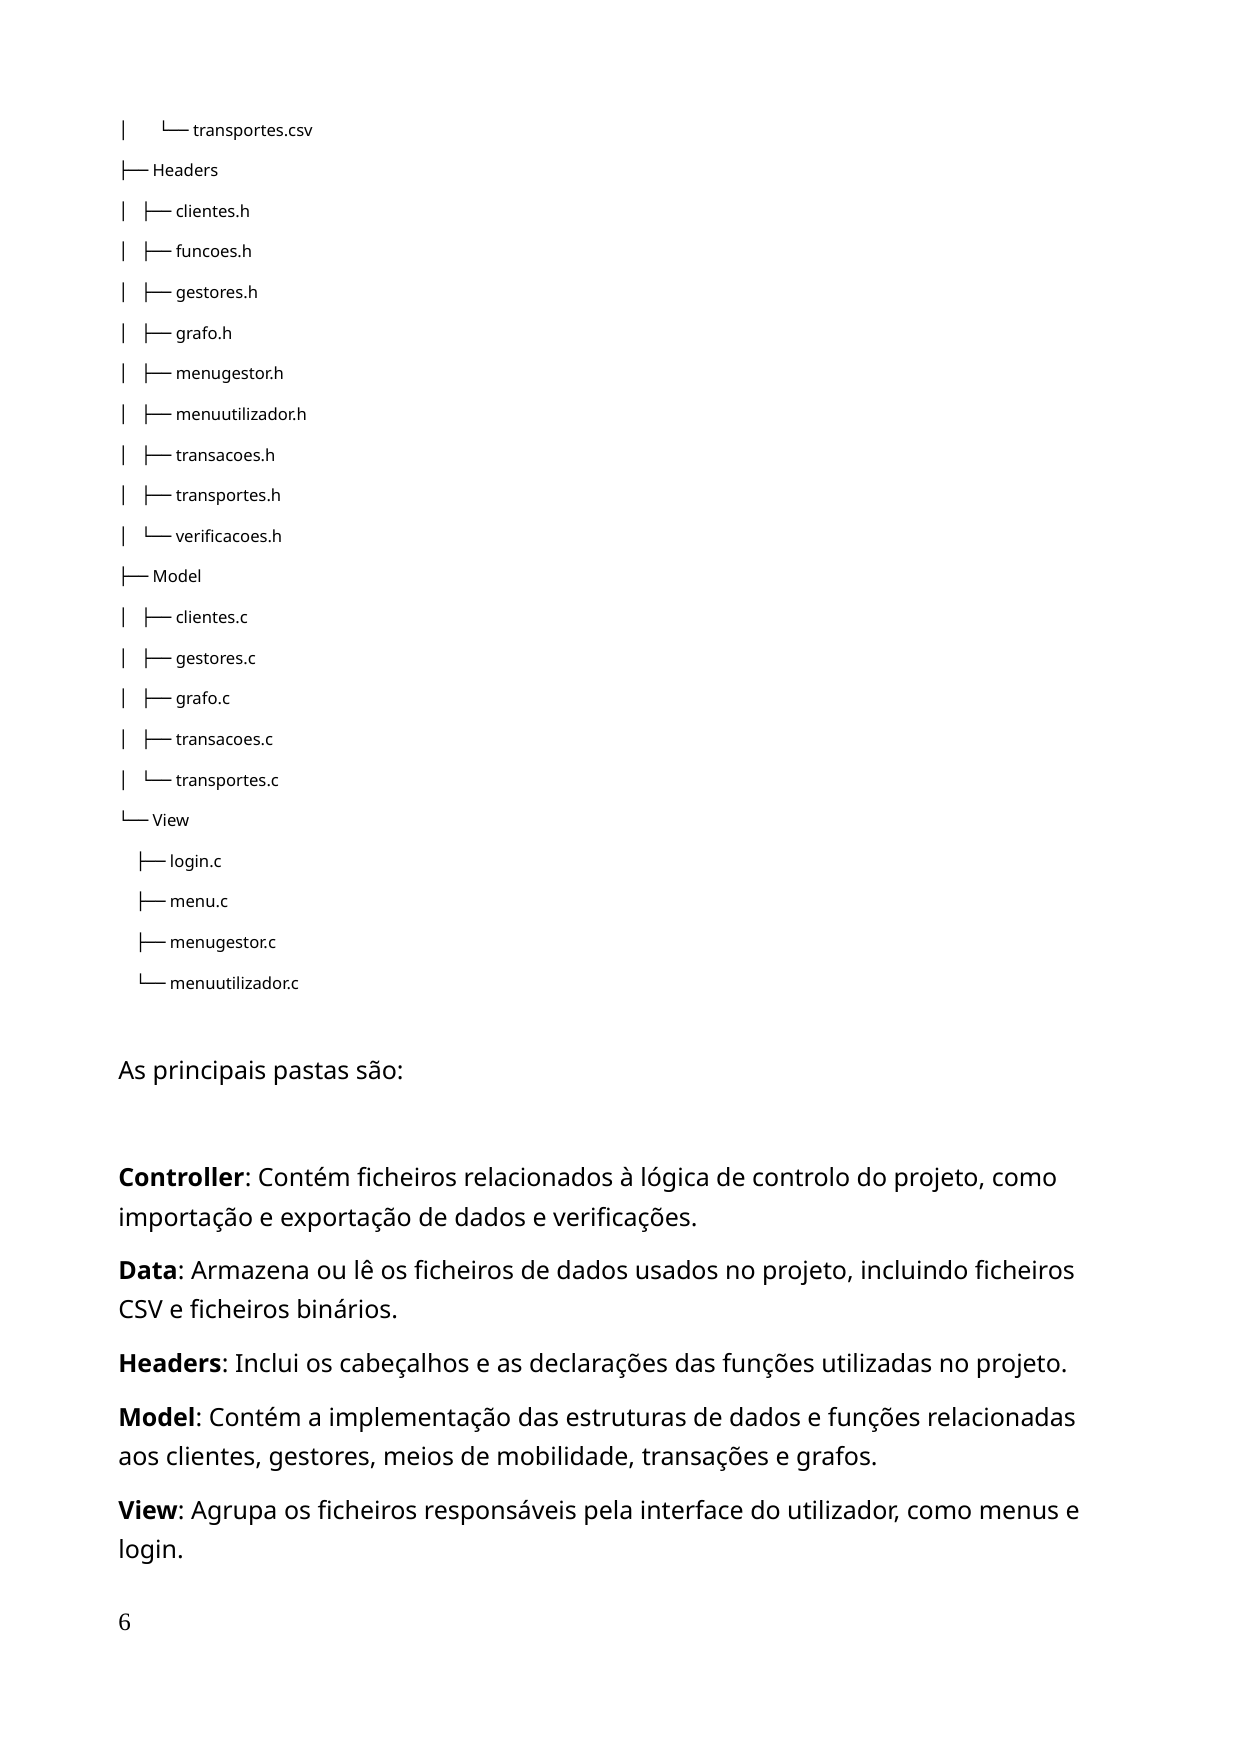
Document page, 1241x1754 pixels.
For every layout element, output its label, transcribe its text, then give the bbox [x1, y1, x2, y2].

text As principais pastas são: [118, 1052, 1122, 1087]
text │ ├── grafo.h [118, 321, 1122, 344]
text │ ├── transportes.h [118, 484, 1122, 506]
text │ └── transportes.csv [118, 118, 1122, 141]
text ├── Headers [118, 159, 1122, 181]
text ├── login.c [118, 849, 1122, 872]
text ├── menu.c [118, 890, 1122, 913]
text Controller: Contém ficheiros relacionados à lógica de controlo do projeto, como importação e exportação de dados e verificações. [118, 1160, 1122, 1233]
text │ ├── gestores.h [118, 281, 1122, 303]
text View: Agrupa os ficheiros responsáveis pela interface do utilizador, como menus e login. [118, 1492, 1122, 1566]
text │ ├── transacoes.h [118, 443, 1122, 466]
text │ ├── transacoes.c [118, 727, 1122, 750]
text │ └── verificacoes.h [118, 524, 1122, 547]
text Model: Contém a implementação das estruturas de dados e funções relacionadas aos clientes, gestores, meios de mobilidade, transações e grafos. [118, 1399, 1122, 1473]
text ├── menugestor.c [118, 931, 1122, 953]
text │ └── transportes.c [118, 768, 1122, 791]
text │ ├── menugestor.h [118, 362, 1122, 384]
text │ ├── funcoes.h [118, 240, 1122, 263]
text Headers: Inclui os cabeçalhos e as declarações das funções utilizadas no projeto. [118, 1346, 1122, 1380]
text Data: Armazena ou lê os ficheiros de dados usados no projeto, incluindo ficheiros CSV e ficheiros binários. [118, 1253, 1122, 1326]
text │ ├── gestores.c [118, 646, 1122, 669]
text └── menuutilizador.c [118, 971, 1122, 994]
text │ ├── clientes.c [118, 606, 1122, 628]
text │ ├── menuutilizador.h [118, 402, 1122, 425]
text │ ├── clientes.h [118, 199, 1122, 222]
text │ ├── grafo.c [118, 687, 1122, 709]
text └── View [118, 809, 1122, 831]
text ├── Model [118, 565, 1122, 588]
